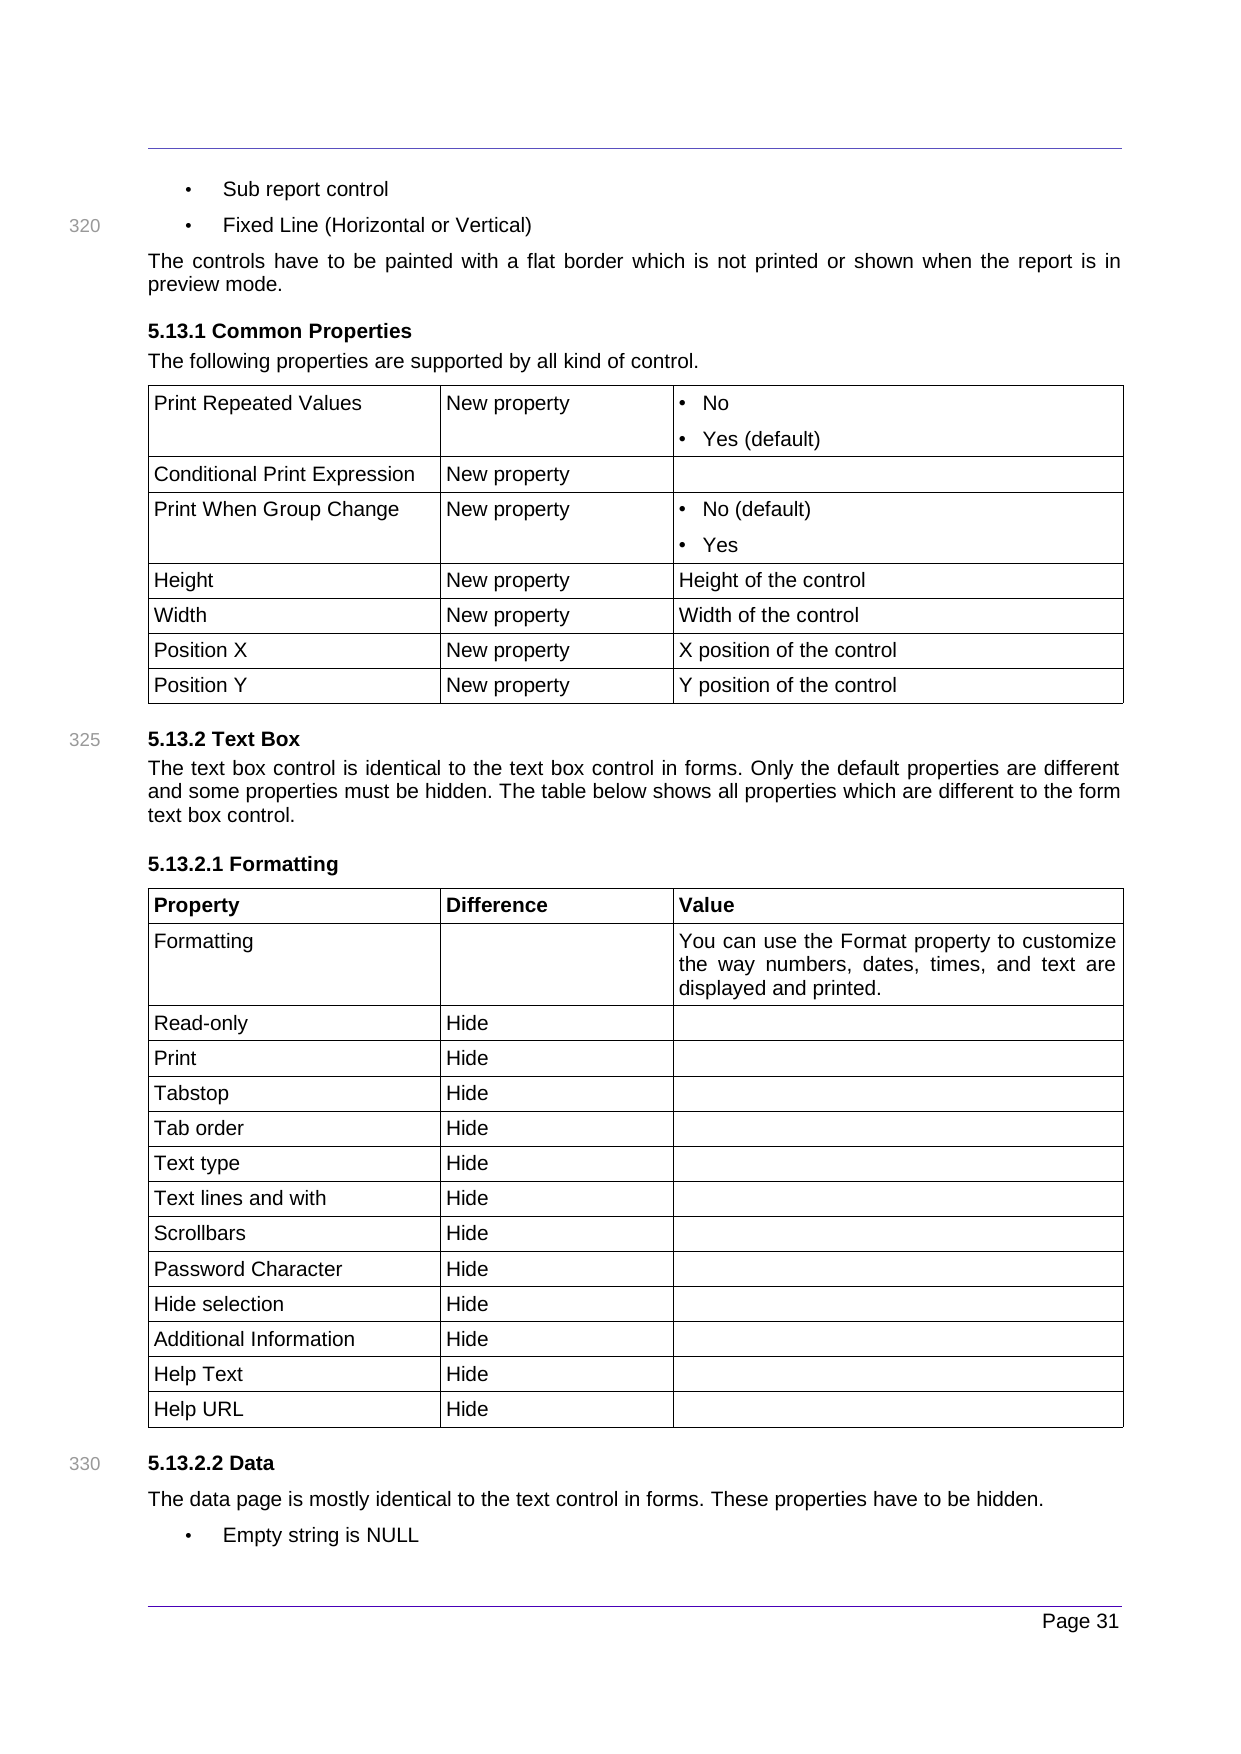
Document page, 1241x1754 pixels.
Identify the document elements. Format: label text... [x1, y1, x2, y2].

table_cell [674, 1182, 1123, 1216]
table_cell [674, 1217, 1123, 1251]
table_header No Yes (default) [674, 386, 1123, 456]
subtitle Text Box [148, 727, 1122, 751]
table_cell Hide [441, 1392, 673, 1427]
table_cell New property [441, 457, 673, 492]
table_cell [674, 1392, 1123, 1427]
table_cell Hide [441, 1252, 673, 1286]
table_cell Help Text [149, 1357, 440, 1391]
table_cell Position X [149, 634, 440, 668]
table_cell New property [441, 634, 673, 668]
table_cell Hide [441, 1217, 673, 1251]
table_cell You can use the Format property to customize the way numbers, dates, times, and text are displayed and printed. [674, 924, 1123, 1005]
table_cell Y position of the control [674, 669, 1123, 703]
table_cell Hide [441, 1287, 673, 1321]
table_cell [674, 1357, 1123, 1391]
table_cell Text type [149, 1147, 440, 1181]
list Sub report control [185, 177, 1122, 201]
subtitle Common Properties [148, 320, 1122, 343]
table_cell Print [149, 1041, 440, 1076]
table_cell Print When Group Change [149, 493, 440, 563]
table_cell No (default) Yes [674, 493, 1123, 563]
table_cell Tab order [149, 1112, 440, 1146]
table_cell X position of the control [674, 634, 1123, 668]
table_cell [674, 1252, 1123, 1286]
table_cell Hide [441, 1077, 673, 1111]
table_cell Hide [441, 1147, 673, 1181]
table_cell Tabstop [149, 1077, 440, 1111]
subtitle Formatting [148, 852, 1122, 876]
table_cell Width [149, 599, 440, 633]
table_cell New property [441, 564, 673, 598]
table_header New property [441, 386, 673, 456]
table_cell [674, 1006, 1123, 1040]
table_cell Conditional Print Expression [149, 457, 440, 492]
table_cell Hide [441, 1112, 673, 1146]
table_header Print Repeated Values [149, 386, 440, 456]
table_cell [441, 924, 673, 1005]
table_header Value [674, 889, 1123, 923]
table_cell New property [441, 493, 673, 563]
text The data page is mostly identical to the text control in forms. These properties have to be hidden. [148, 1488, 1122, 1511]
table_cell [674, 1077, 1123, 1111]
subtitle Data [148, 1452, 1122, 1475]
text The text box control is identical to the text box control in forms. Only the default properties are different and some properties must be hidden. The table below shows all properties which are different to the form text box control. [148, 756, 1122, 827]
list Empty string is NULL [185, 1524, 1122, 1547]
table_cell New property [441, 599, 673, 633]
table_cell Position Y [149, 669, 440, 703]
table_cell New property [441, 669, 673, 703]
table_cell [674, 457, 1123, 492]
table_header Difference [441, 889, 673, 923]
text The controls have to be painted with a flat border which is not printed or shown when the report is in preview mode. [148, 249, 1122, 296]
table_cell Height of the control [674, 564, 1123, 598]
table_cell Scrollbars [149, 1217, 440, 1251]
table_cell Height [149, 564, 440, 598]
list Fixed Line (Horizontal or Vertical) [185, 213, 1122, 237]
table_cell Formatting [149, 924, 440, 1005]
table_cell Hide [441, 1322, 673, 1356]
table_cell Read-only [149, 1006, 440, 1040]
table_cell Help URL [149, 1392, 440, 1427]
table_cell Hide [441, 1006, 673, 1040]
table_cell Width of the control [674, 599, 1123, 633]
table_cell [674, 1322, 1123, 1356]
table_cell Hide [441, 1357, 673, 1391]
table_cell [674, 1041, 1123, 1076]
table_cell Hide selection [149, 1287, 440, 1321]
table_cell Hide [441, 1041, 673, 1076]
table_cell [674, 1287, 1123, 1321]
table_cell [674, 1147, 1123, 1181]
table_cell Password Character [149, 1252, 440, 1286]
text The following properties are supported by all kind of control. [148, 349, 1122, 373]
table_header Property [149, 889, 440, 923]
table_cell [674, 1112, 1123, 1146]
table_cell Hide [441, 1182, 673, 1216]
table_cell Text lines and with [149, 1182, 440, 1216]
table_cell Additional Information [149, 1322, 440, 1356]
